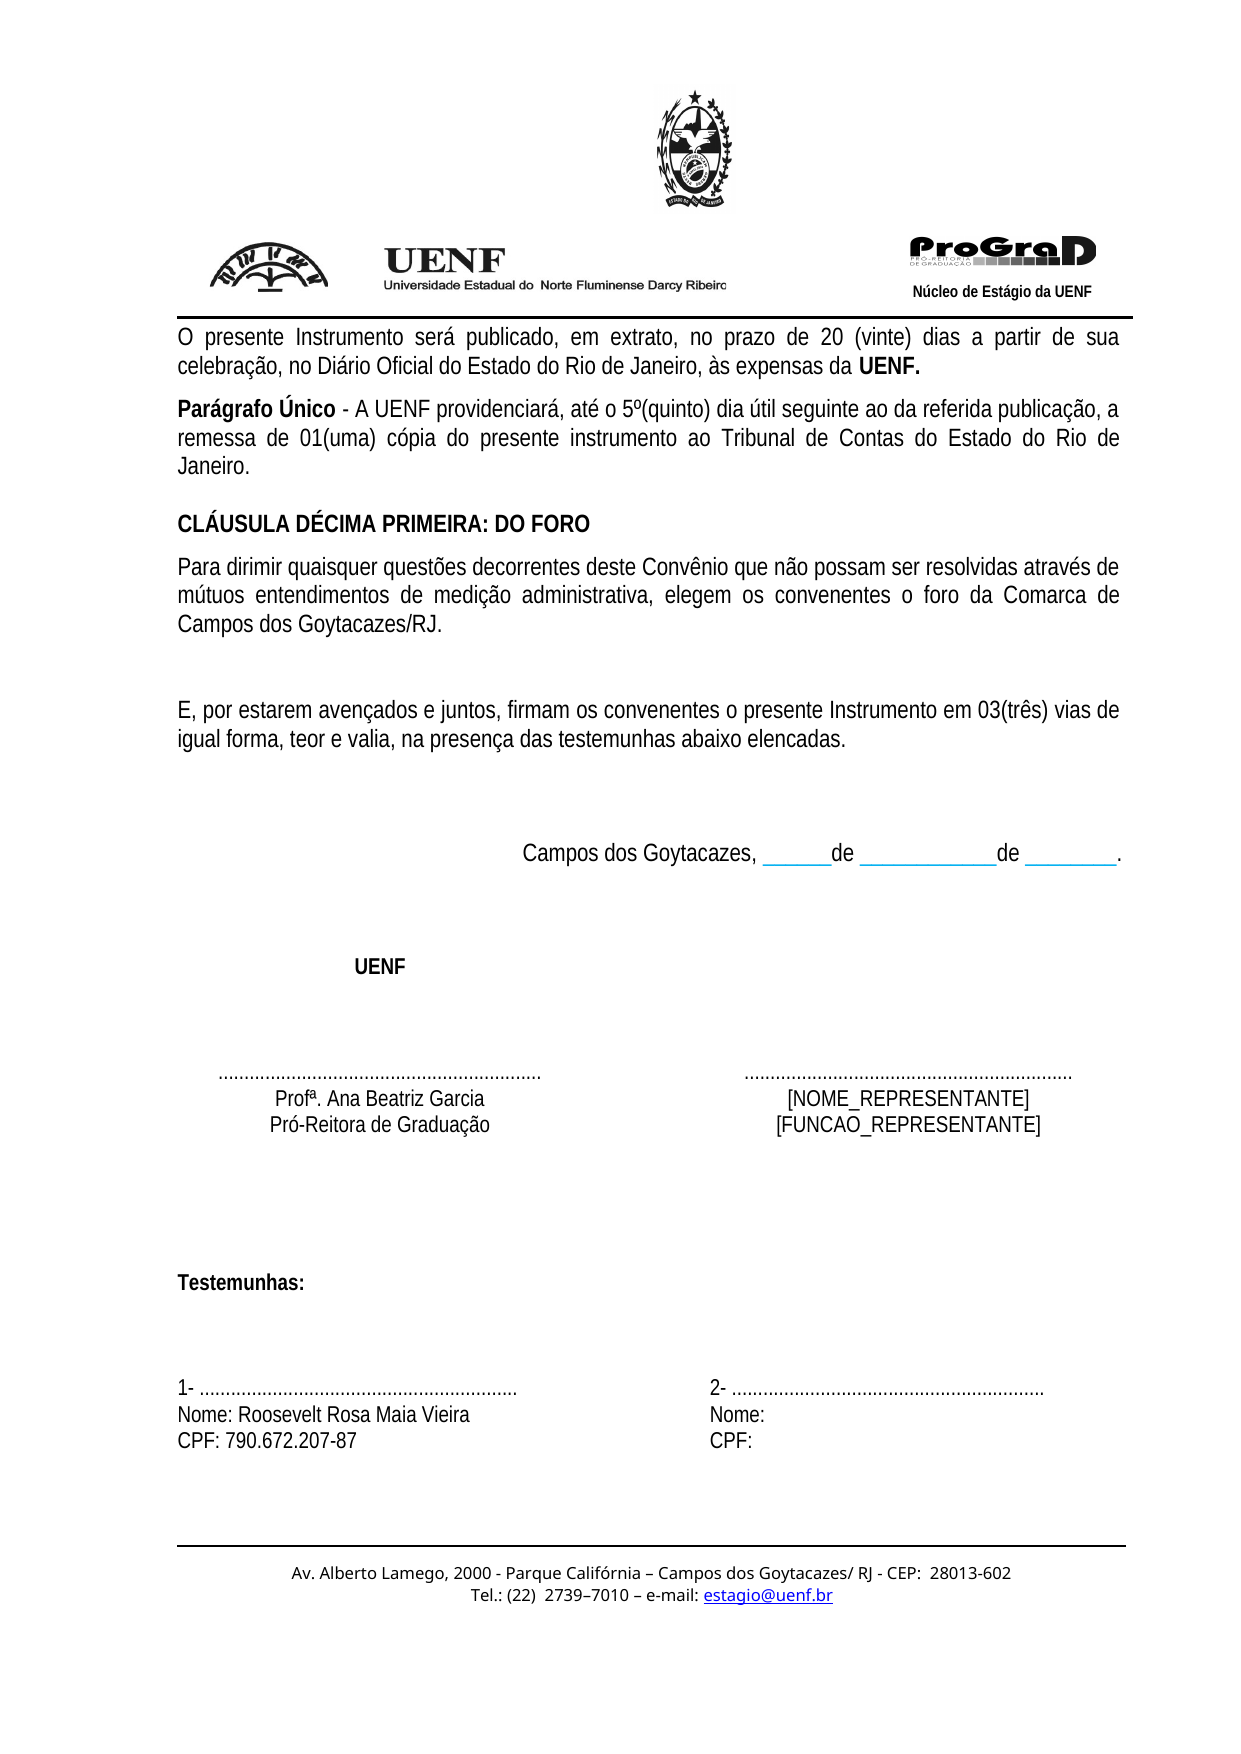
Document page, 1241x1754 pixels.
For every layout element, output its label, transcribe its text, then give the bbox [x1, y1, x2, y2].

table_cell [590, 1374, 702, 1453]
table_cell [170, 1295, 590, 1374]
table_cell Testemunhas: [170, 1269, 590, 1295]
table_cell [590, 1137, 702, 1269]
table_cell [702, 1137, 1115, 1269]
table_cell [170, 1137, 590, 1269]
picture [653, 84, 736, 214]
table_header ............................................................... [NOME_REPRESENTANTE] [FUNCAO_REPRESENTANTE] [702, 953, 1115, 1137]
text Parágrafo Único - A UENF providenciará, até o 5º(quinto) dia útil seguinte ao da referida publicação, a remessa de 01(uma) cópia do presente instrumento ao Tribunal de Contas do Estado do Rio de Janeiro. [177, 394, 1122, 480]
table_cell [702, 1269, 1115, 1295]
picture [384, 248, 727, 292]
table_cell 1- ............................................................. Nome: Roosevelt Rosa Maia Vieira CPF: 790.672.207-87 [170, 1374, 590, 1453]
table_header UENF .............................................................. Profª. Ana Beatriz Garcia Pró-Reitora de Graduação [170, 953, 590, 1137]
text Campos dos Goytacazes, ______de ____________de ________. [177, 838, 1122, 867]
text E, por estarem avençados e juntos, firmam os convenentes o presente Instrumento em 03(três) vias de igual forma, teor e valia, na presença das testemunhas abaixo elencadas. [177, 695, 1122, 752]
table_header [590, 953, 702, 1137]
text CLÁUSULA DÉCIMA PRIMEIRA: DO FORO [177, 509, 1122, 537]
text O presente Instrumento será publicado, em extrato, no prazo de 20 (vinte) dias a partir de sua celebração, no Diário Oficial do Estado do Rio de Janeiro, às expensas da UENF. [177, 322, 1122, 380]
picture [209, 242, 328, 292]
table_cell [590, 1295, 702, 1374]
table_cell 2- ............................................................ Nome: CPF: [702, 1374, 1115, 1453]
table_cell [590, 1269, 702, 1295]
text Para dirimir quaisquer questões decorrentes deste Convênio que não possam ser resolvidas através de mútuos entendimentos de medição administrativa, elegem os convenentes o foro da Comarca de Campos dos Goytacazes/RJ. [177, 552, 1122, 638]
table_cell [702, 1295, 1115, 1374]
